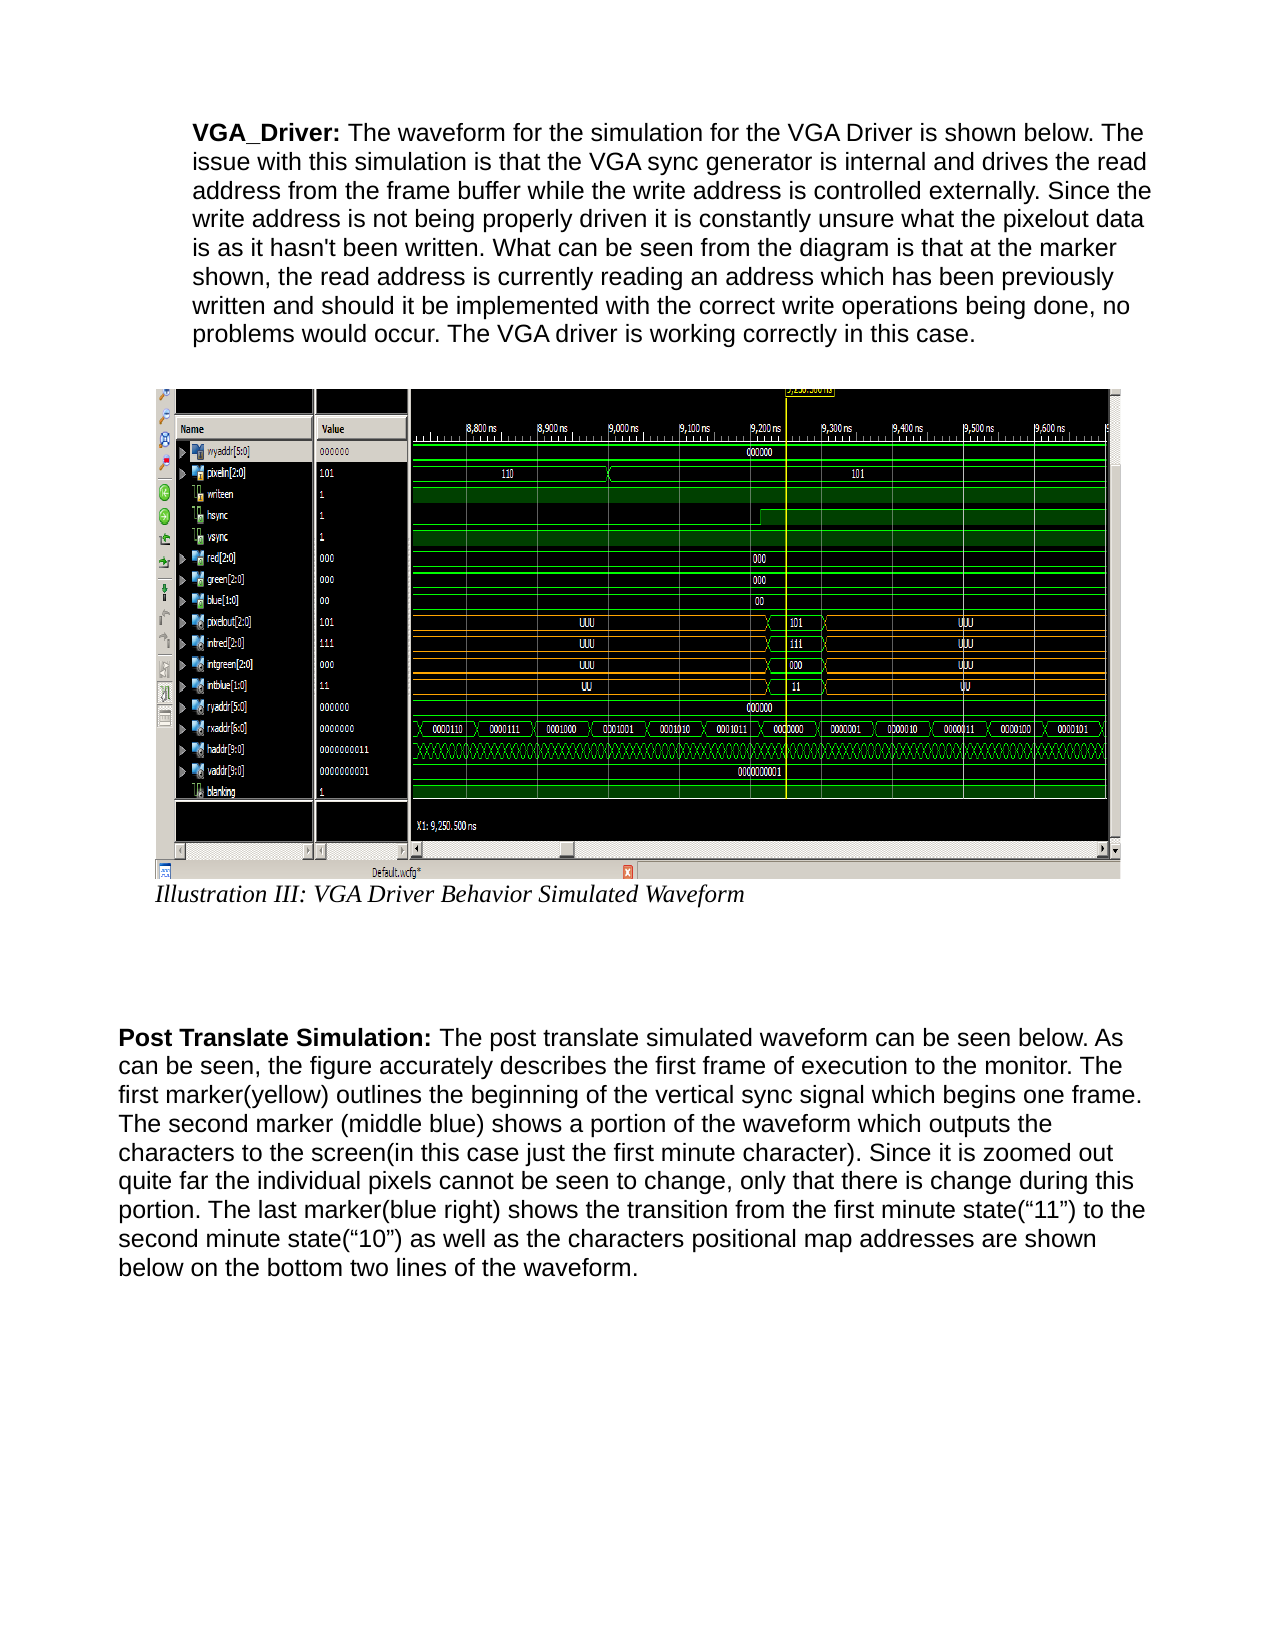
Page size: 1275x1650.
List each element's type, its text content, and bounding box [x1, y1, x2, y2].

text Illustration III: VGA Driver Behavior Simulated Waveform [155, 879, 1120, 908]
text VGA_Driver: The waveform for the simulation for the VGA Driver is shown below. The issue with this simulation is that the VGA sync generator is internal and drives the read address from the frame buffer while the write address is controlled externally. Since the write address is not being properly driven it is constantly unsure what the pixelout data is as it hasn't been written. What can be seen from the diagram is that at the marker shown, the read address is currently reading an address which has been previously written and should it be implemented with the correct write operations being done, no problems would occur. The VGA driver is working correctly in this case. [192, 118, 1157, 348]
picture [155, 389, 1121, 879]
text Post Translate Simulation: The post translate simulated waveform can be seen below. As can be seen, the figure accurately describes the first frame of execution to the monitor. The first marker(yellow) outlines the beginning of the vertical sync signal which begins one frame. The second marker (middle blue) shows a portion of the waveform which outputs the characters to the screen(in this case just the first minute character). Since it is zoomed out quite far the individual pixels cannot be seen to change, only that there is change during this portion. The last marker(blue right) shows the transition from the first minute state(“11”) to the second minute state(“10”) as well as the characters positional map addresses are shown below on the bottom two lines of the waveform. [118, 1023, 1157, 1281]
